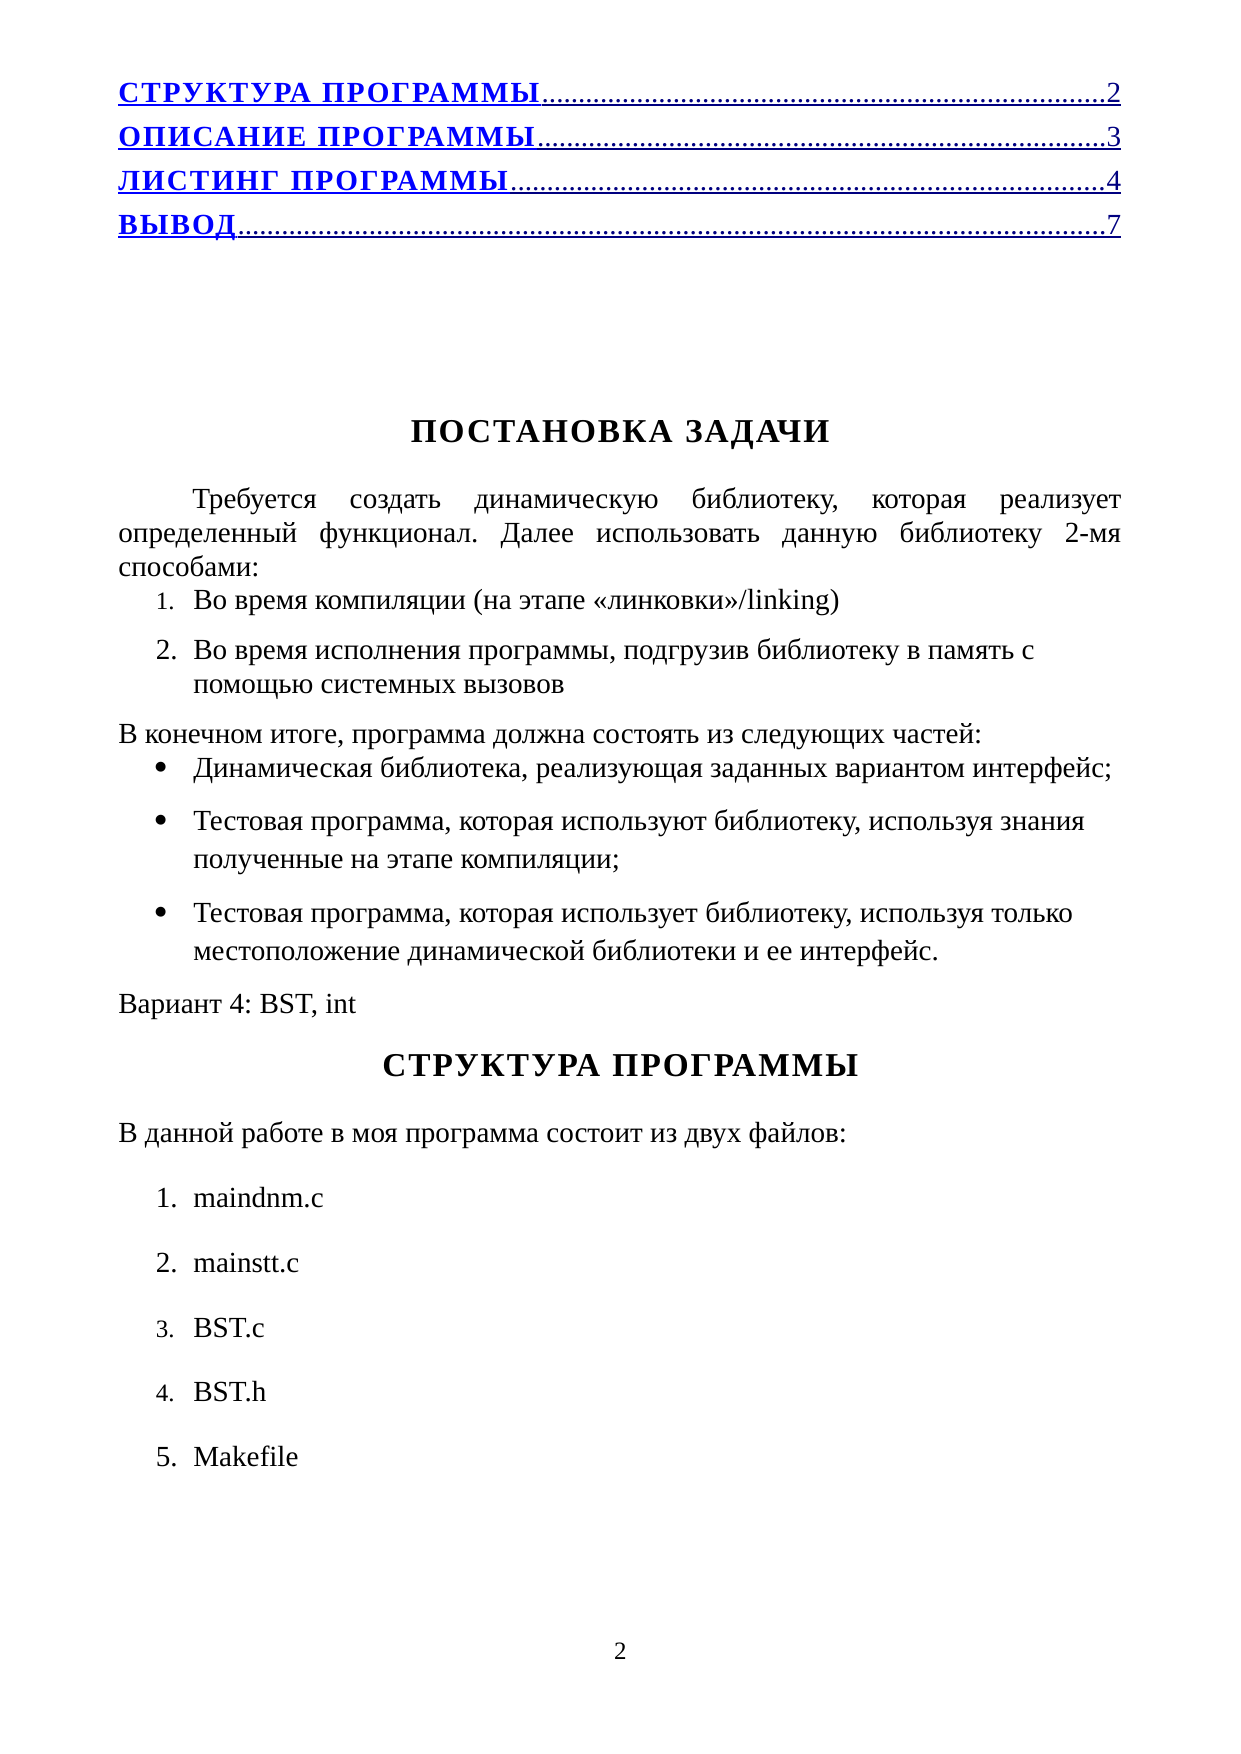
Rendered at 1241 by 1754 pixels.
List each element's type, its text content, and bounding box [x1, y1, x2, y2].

list Динамическая библиотека, реализующая заданных вариантом интерфейс; [156, 750, 1122, 783]
list BST.c [156, 1310, 1122, 1343]
text В данной работе в моя программа состоит из двух файлов: [118, 1115, 1122, 1148]
subtitle Структура программы [118, 1045, 1122, 1083]
text Описание программы 3 [118, 119, 1122, 152]
text Вывод 7 [118, 207, 1122, 240]
text Вариант 4: BST, int [118, 986, 1122, 1020]
text Требуется создать динамическую библиотеку, которая реализует определенный функционал. Далее использовать данную библиотеку 2-мя способами: [118, 482, 1122, 582]
list Во время исполнения программы, подгрузив библиотеку в память с помощью системных вызовов [156, 632, 1122, 699]
list BST.h [156, 1374, 1122, 1408]
text Структура программы 2 [118, 75, 1122, 108]
text В конечном итоге, программа должна состоять из следующих частей: [118, 716, 1122, 750]
subtitle Постановка задачи [118, 412, 1122, 450]
list Во время компиляции (на этапе «линковки»/linking) [156, 582, 1122, 616]
list Тестовая программа, которая использует библиотеку, используя только местоположение динамической библиотеки и ее интерфейс. [156, 895, 1122, 967]
list Makefile [156, 1439, 1122, 1473]
list maindnm.c [156, 1180, 1122, 1213]
list Тестовая программа, которая используют библиотеку, используя знания полученные на этапе компиляции; [156, 803, 1122, 875]
list mainstt.c [156, 1245, 1122, 1278]
text Листинг программы 4 [118, 163, 1122, 196]
